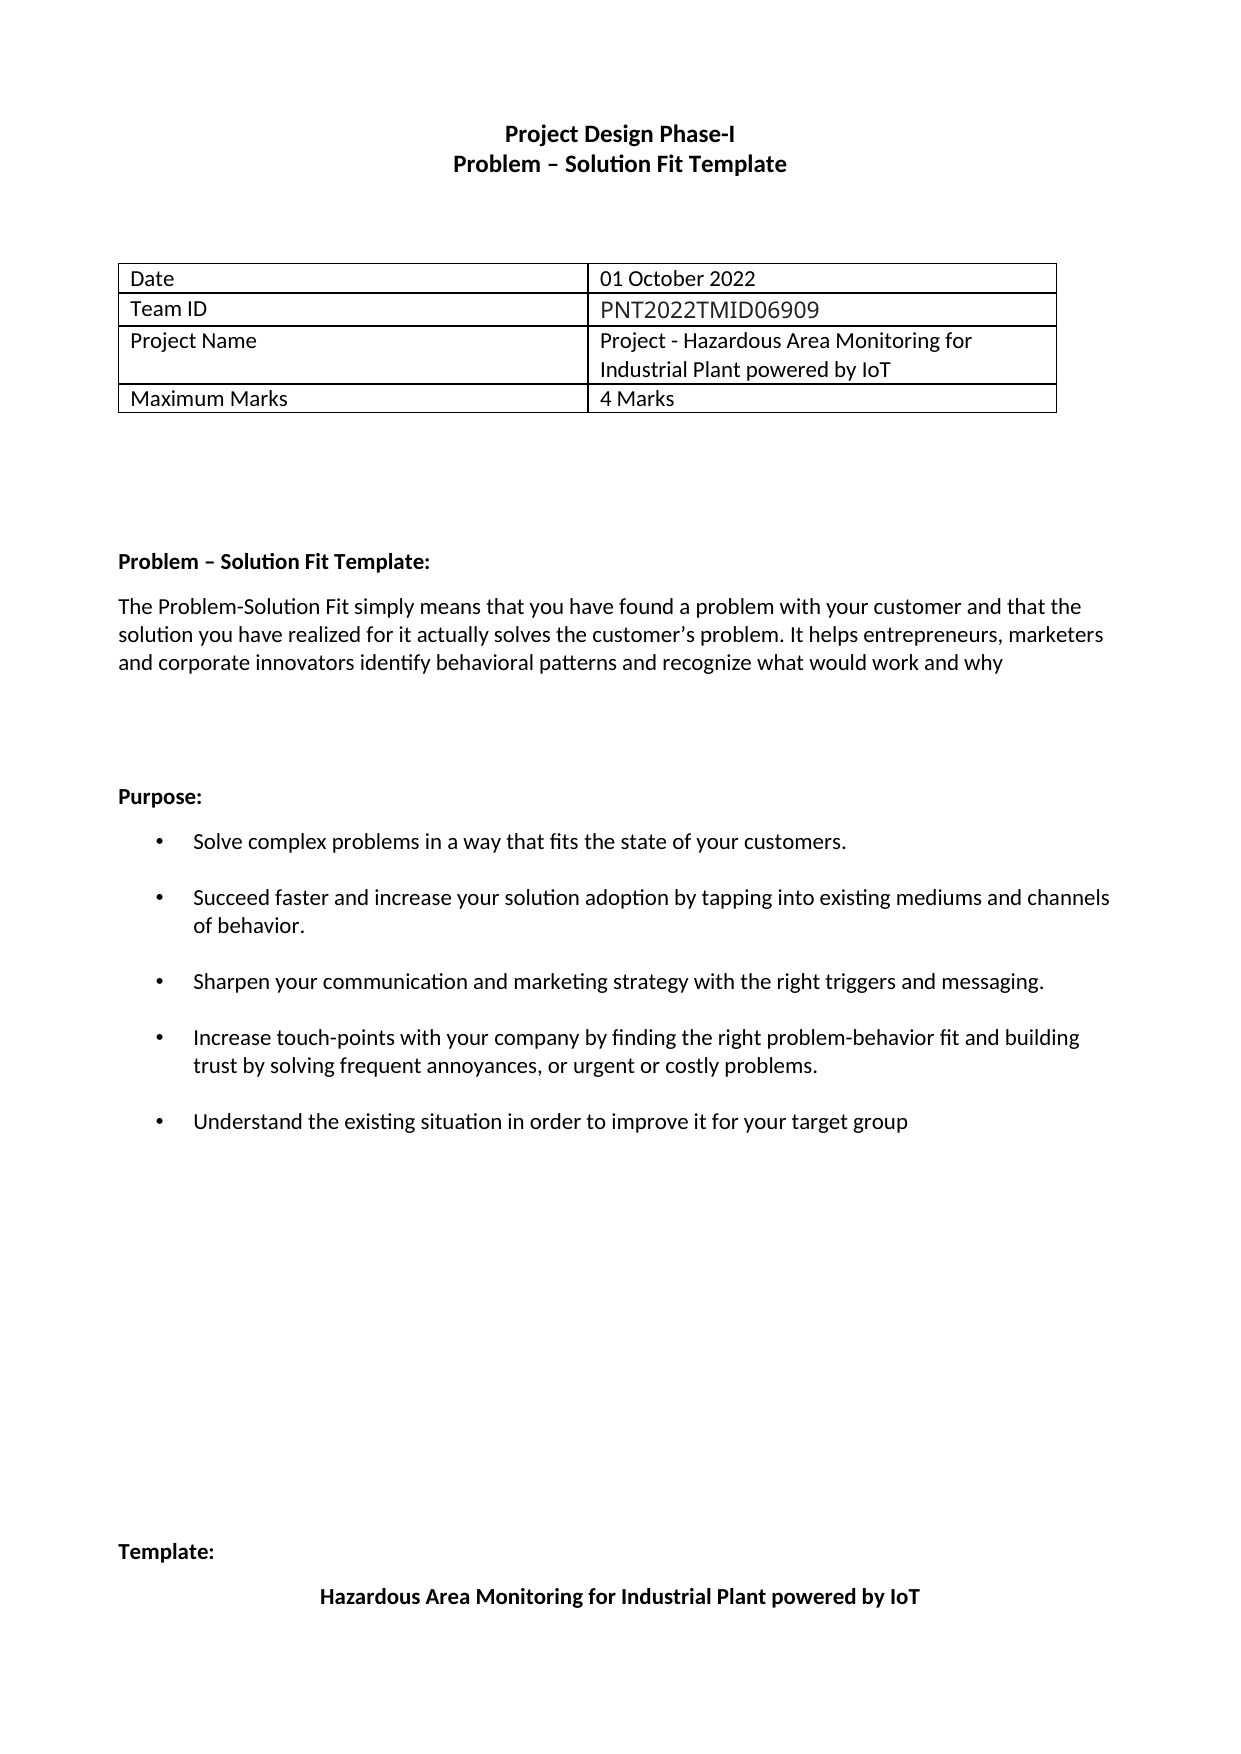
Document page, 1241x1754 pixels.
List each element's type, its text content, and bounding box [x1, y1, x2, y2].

table_cell Project Name [119, 327, 587, 383]
list Understand the existing situation in order to improve it for your target group [156, 1107, 1122, 1135]
text Project Design Phase-I [118, 118, 1122, 149]
text Template: [118, 1537, 1122, 1565]
table_cell Maximum Marks [119, 385, 587, 412]
table_cell PNT2022TMID06909 [589, 294, 1056, 325]
list Solve complex problems in a way that fits the state of your customers. [156, 827, 1122, 855]
table_header 01 October 2022 [589, 264, 1056, 292]
list Sharpen your communication and marketing strategy with the right triggers and messaging. [156, 967, 1122, 995]
text The Problem-Solution Fit simply means that you have found a problem with your customer and that the solution you have realized for it actually solves the customer’s problem. It helps entrepreneurs, marketers and corporate innovators identify behavioral patterns and recognize what would work and why [118, 592, 1122, 676]
text Problem – Solution Fit Template: [118, 547, 1122, 575]
table_header Date [119, 264, 587, 292]
text Problem – Solution Fit Template [118, 149, 1122, 179]
table_cell Team ID [119, 294, 587, 325]
table_cell 4 Marks [589, 385, 1056, 412]
text Purpose: [118, 782, 1122, 810]
list Increase touch-points with your company by finding the right problem-behavior fit and building trust by solving frequent annoyances, or urgent or costly problems. [156, 1023, 1122, 1079]
list Succeed faster and increase your solution adoption by tapping into existing mediums and channels of behavior. [156, 883, 1122, 939]
text Hazardous Area Monitoring for Industrial Plant powered by IoT [118, 1582, 1122, 1610]
table_cell Project - Hazardous Area Monitoring for Industrial Plant powered by IoT [589, 327, 1056, 383]
